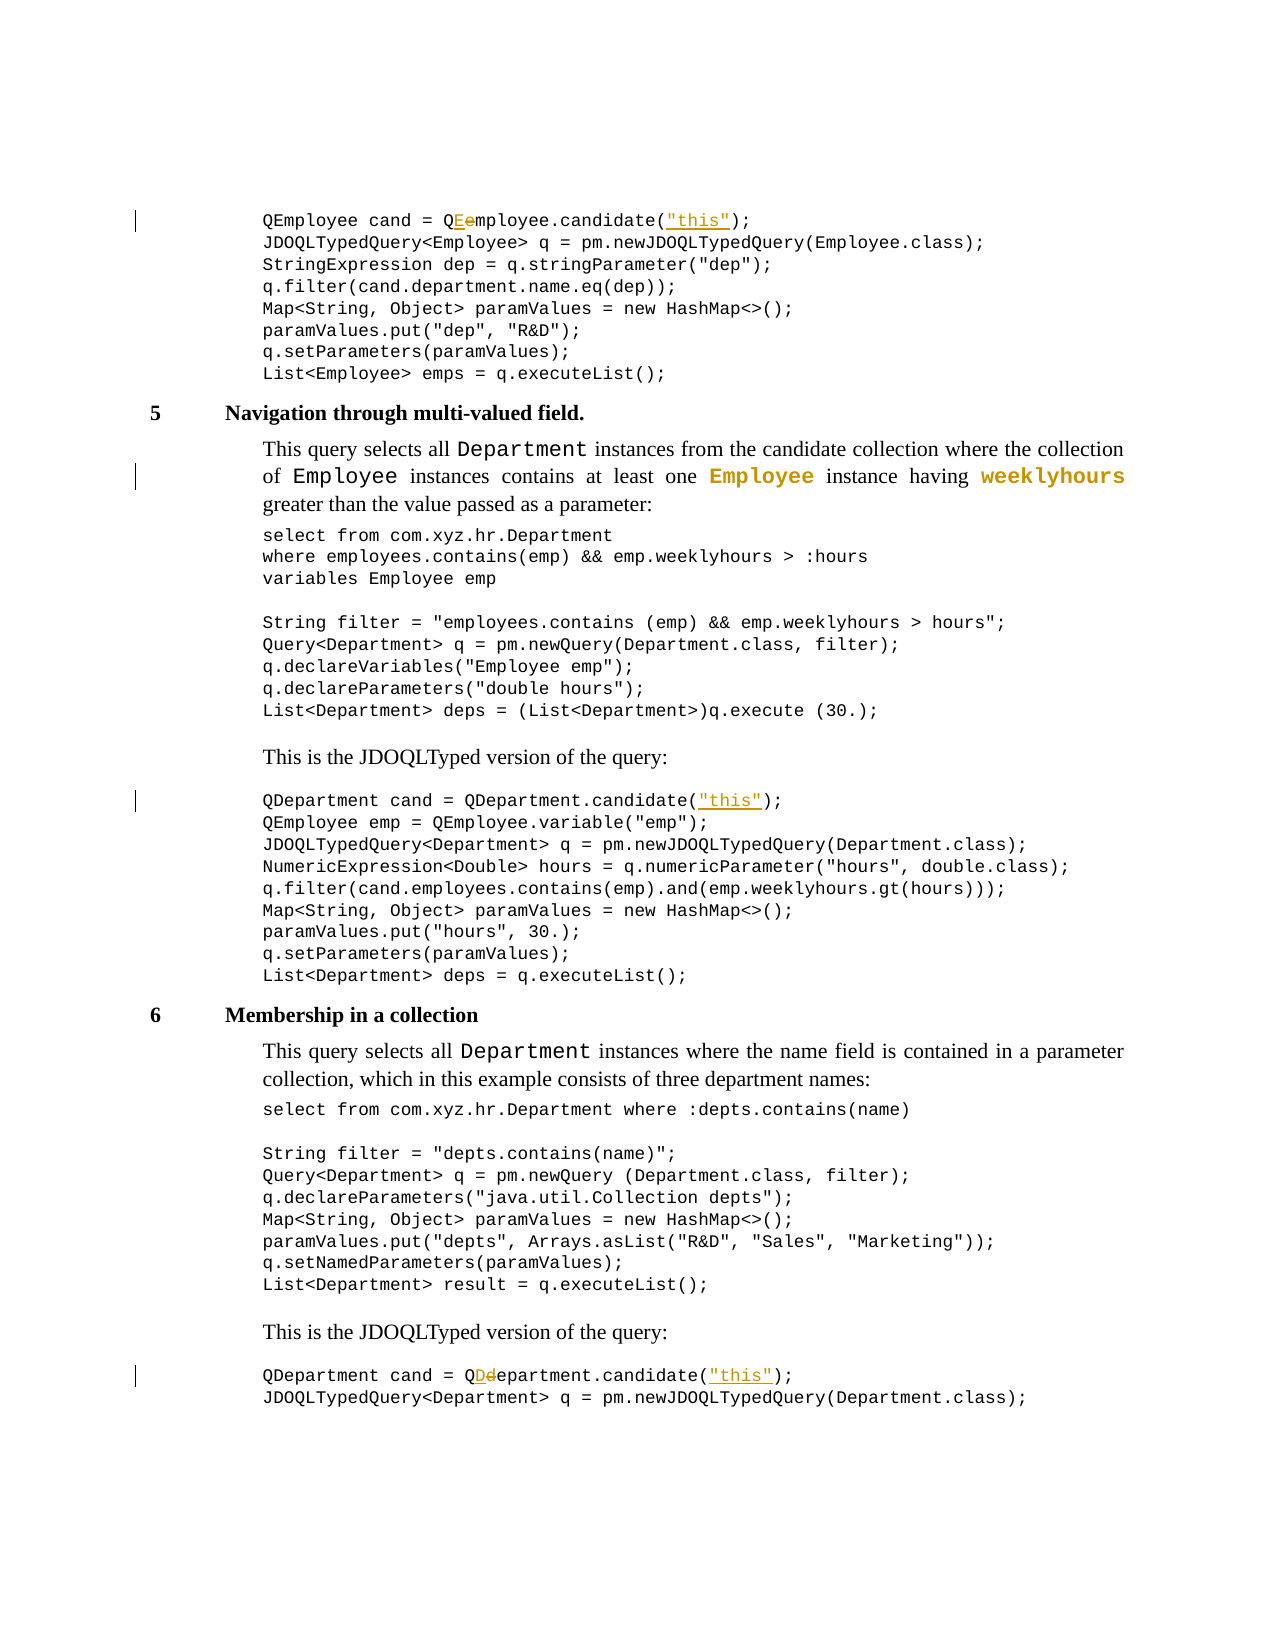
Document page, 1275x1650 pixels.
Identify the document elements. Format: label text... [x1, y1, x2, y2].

text List<Department> result = q.executeList(); [262, 1274, 1125, 1296]
text QEmployee emp = QEmployee.variable("emp"); [262, 812, 1125, 834]
text String filter = "depts.contains(name)"; [262, 1143, 1125, 1165]
subtitle Membership in a collection [150, 1001, 1125, 1027]
text select from com.xyz.hr.Department where :depts.contains(name) [262, 1099, 1125, 1121]
text paramValues.put("hours", 30.); [262, 921, 1125, 943]
text q.setParameters(paramValues); [262, 341, 1125, 363]
text Map<String, Object> paramValues = new HashMap<>(); [262, 899, 1125, 921]
text JDOQLTypedQuery<Department> q = pm.newJDOQLTypedQuery(Department.class); [262, 834, 1125, 856]
text Map<String, Object> paramValues = new HashMap<>(); [262, 297, 1125, 319]
text Query<Department> q = pm.newQuery (Department.class, filter); [262, 1165, 1125, 1187]
text Map<String, Object> paramValues = new HashMap<>(); [262, 1209, 1125, 1231]
text q.setParameters(paramValues); [262, 943, 1125, 965]
text NumericExpression<Double> hours = q.numericParameter("hours", double.class); [262, 856, 1125, 877]
text JDOQLTypedQuery<Employee> q = pm.newJDOQLTypedQuery(Employee.class); [262, 232, 1125, 254]
text StringExpression dep = q.stringParameter("dep"); [262, 254, 1125, 276]
text select from com.xyz.hr.Department where employees.contains(emp) && emp.weeklyhours > :hours variables Employee emp [262, 524, 1125, 590]
text QDepartment cand = QDepartment.candidate("this"); [262, 1365, 1125, 1387]
text QDepartment cand = QDepartment.candidate("this"); [262, 790, 1125, 812]
text paramValues.put("dep", "R&D"); [262, 319, 1125, 341]
text q.setNamedParameters(paramValues); [262, 1252, 1125, 1274]
text Query<Department> q = pm.newQuery(Department.class, filter); [262, 634, 1125, 656]
text q.filter(cand.employees.contains(emp).and(emp.weeklyhours.gt(hours))); [262, 877, 1125, 899]
text List<Department> deps = q.executeList(); [262, 965, 1125, 987]
text This query selects all Department instances where the name field is contained in a parameter collection, which in this example consists of three department names: [262, 1038, 1125, 1091]
text QEmployee cand = QEmployee.candidate("this"); [262, 210, 1125, 232]
text q.declareParameters("double hours"); [262, 677, 1125, 699]
text q.filter(cand.department.name.eq(dep)); [262, 276, 1125, 297]
text This is the JDOQLTyped version of the query: [262, 1318, 1125, 1344]
subtitle Navigation through multi-valued field. [150, 399, 1125, 426]
text This is the JDOQLTyped version of the query: [262, 743, 1125, 769]
text JDOQLTypedQuery<Department> q = pm.newJDOQLTypedQuery(Department.class); [262, 1387, 1125, 1409]
text List<Department> deps = (List<Department>)q.execute (30.); [262, 699, 1125, 721]
text String filter = "employees.contains (emp) && emp.weeklyhours > hours"; [262, 612, 1125, 634]
text List<Employee> emps = q.executeList(); [262, 363, 1125, 385]
text This query selects all Department instances from the candidate collection where the collection of Employee instances contains at least one Employee instance having weeklyhours greater than the value passed as a parameter: [262, 436, 1125, 516]
text paramValues.put("depts", Arrays.asList("R&D", "Sales", "Marketing")); [262, 1231, 1125, 1252]
text q.declareVariables("Employee emp"); [262, 656, 1125, 677]
text q.declareParameters("java.util.Collection depts"); [262, 1187, 1125, 1209]
